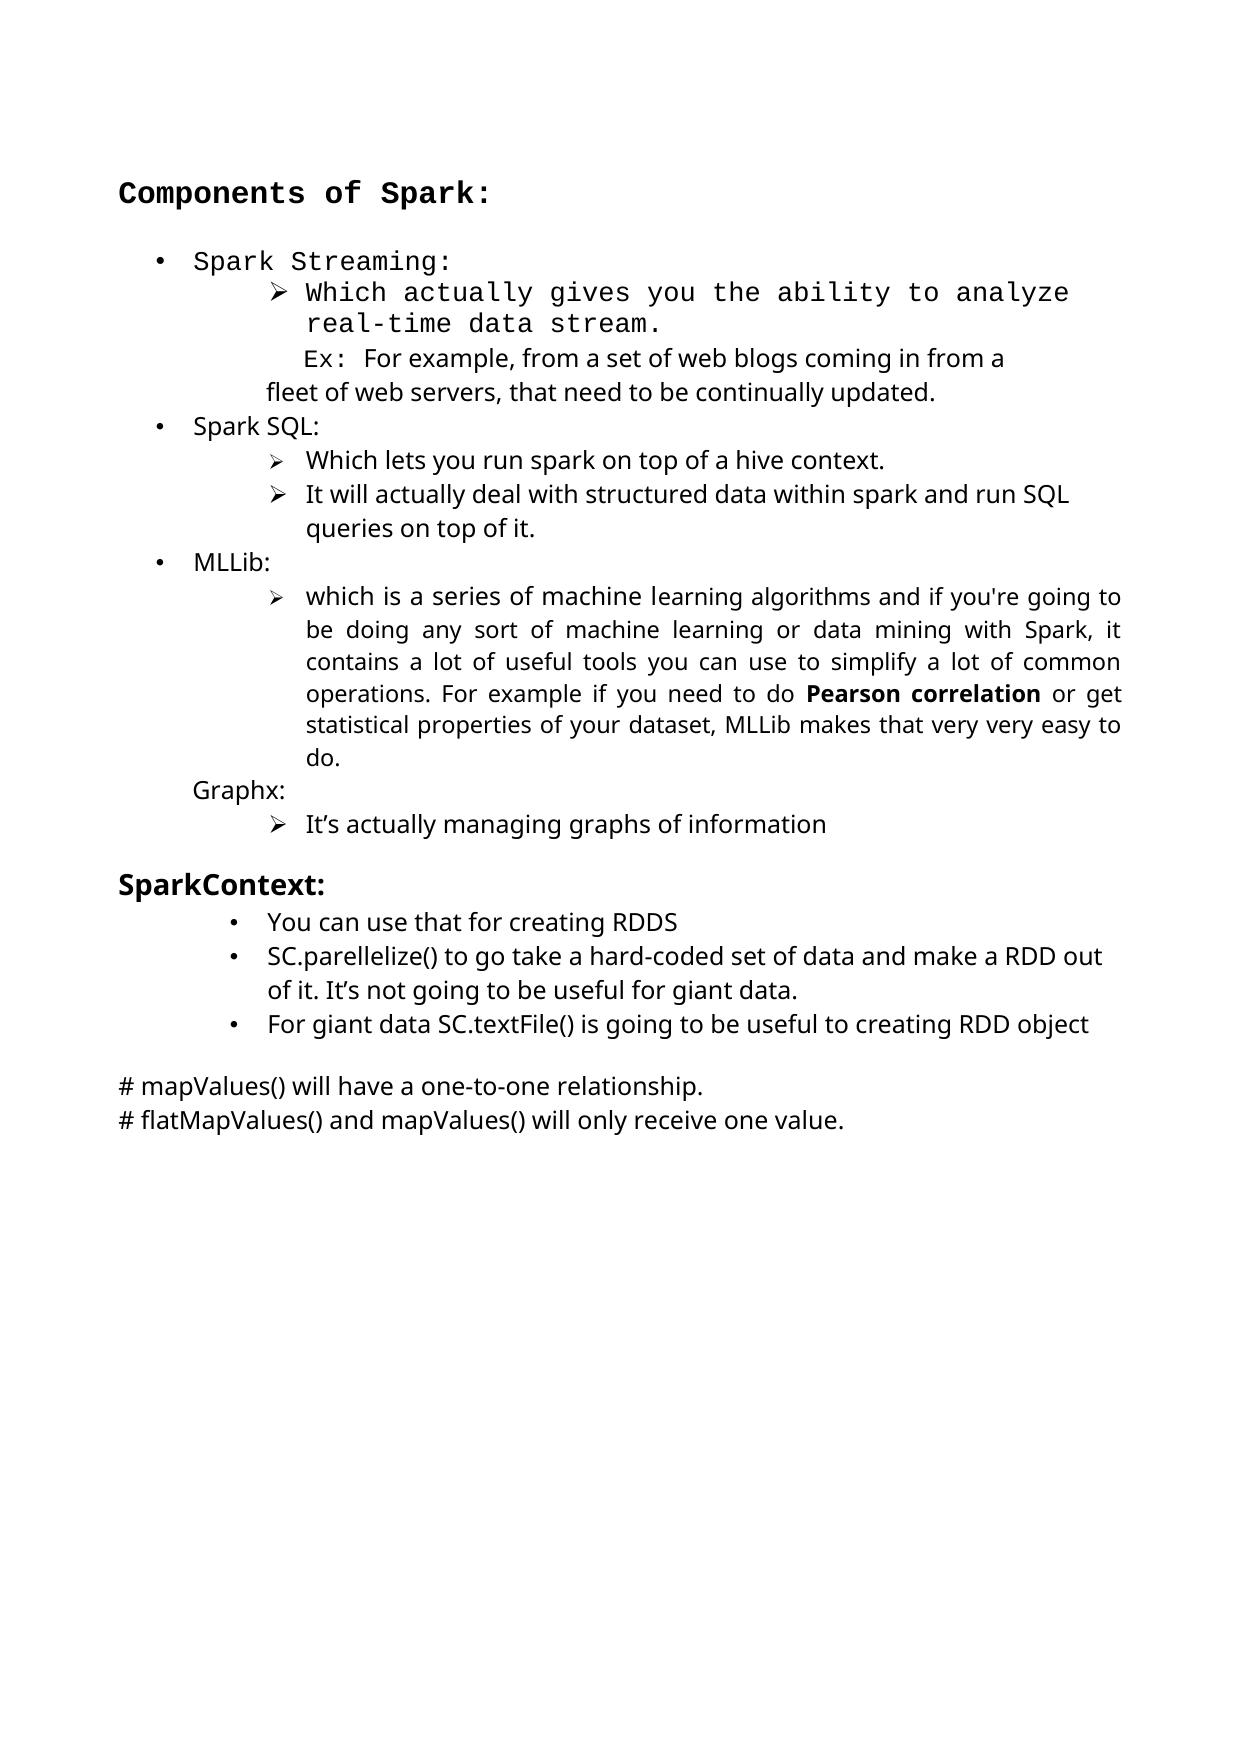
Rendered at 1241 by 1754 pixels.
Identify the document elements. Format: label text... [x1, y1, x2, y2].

list For giant data SC.textFile() is going to be useful to creating RDD object [229, 1006, 1122, 1041]
list MLLib: [156, 545, 1122, 579]
list You can use that for creating RDDS [229, 904, 1122, 938]
text Ex: For example, from a set of web blogs coming in from a fleet of web servers, that need to be continually updated. [118, 340, 1122, 408]
list which is a series of machine learning algorithms and if you're going to be doing any sort of machine learning or data mining with Spark, it contains a lot of useful tools you can use to simplify a lot of common operations. For example if you need to do Pearson correlation or get statistical properties of your dataset, MLLib makes that very very easy to do. [268, 579, 1122, 773]
text Components of Spark: [118, 177, 1122, 213]
list Spark SQL: [156, 408, 1122, 443]
text # mapValues() will have a one-to-one relationship. [118, 1069, 1122, 1103]
list It’s actually managing graphs of information [268, 807, 1122, 841]
list Which lets you run spark on top of a hive context. [268, 443, 1122, 477]
list It will actually deal with structured data within spark and run SQL queries on top of it. [268, 477, 1122, 545]
text Graphx: [118, 773, 1122, 807]
list Spark Streaming: [156, 248, 1122, 279]
text # flatMapValues() and mapValues() will only receive one value. [118, 1103, 1122, 1137]
list Which actually gives you the ability to analyze real-time data stream. [268, 279, 1122, 340]
list SC.parellelize() to go take a hard-coded set of data and make a RDD out of it. It’s not going to be useful for giant data. [229, 938, 1122, 1006]
text SparkContext: [118, 864, 1122, 904]
